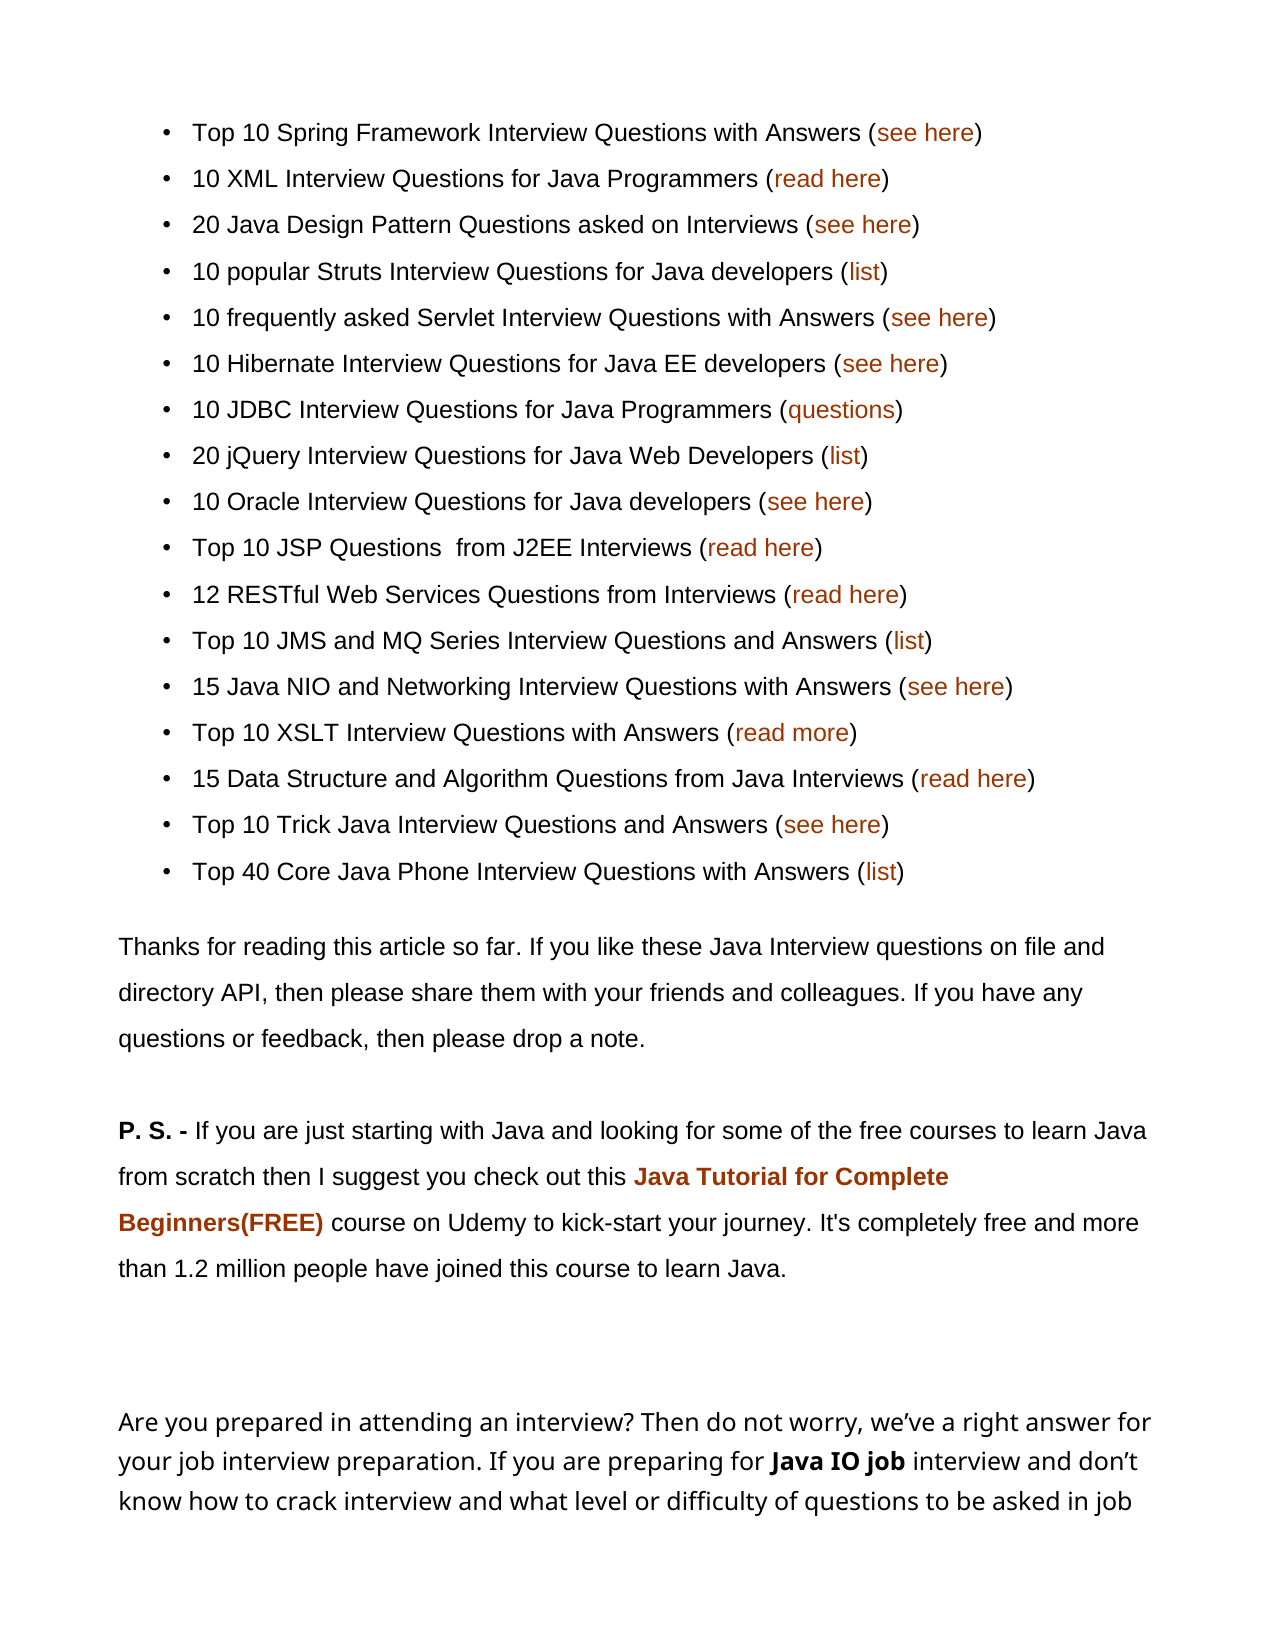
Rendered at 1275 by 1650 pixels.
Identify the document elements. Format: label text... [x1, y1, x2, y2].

list Top 40 Core Java Phone Interview Questions with Answers (list) [162, 856, 1157, 885]
list 10 frequently asked Servlet Interview Questions with Answers (see here) [162, 303, 1157, 332]
list Top 10 JSP Questions from J2EE Interviews (read here) [162, 533, 1157, 562]
list Top 10 XSLT Interview Questions with Answers (read more) [162, 718, 1157, 747]
list 10 popular Struts Interview Questions for Java developers (list) [162, 257, 1157, 285]
list 20 Java Design Pattern Questions asked on Interviews (see here) [162, 210, 1157, 239]
list Top 10 Spring Framework Interview Questions with Answers (see here) [162, 118, 1157, 147]
text Thanks for reading this article so far. If you like these Java Interview questions on file and directory API, then please share them with your friends and colleagues. If you have any questions or feedback, then please drop a note. P. S. - If you are just starting with Java and looking for some of the free courses to learn Java from scratch then I suggest you check out this Java Tutorial for Complete Beginners(FREE) course on Udemy to kick-start your journey. It's completely free and more than 1.2 million people have joined this course to learn Java. [118, 932, 1157, 1282]
list 10 JDBC Interview Questions for Java Programmers (questions) [162, 395, 1157, 424]
list 10 XML Interview Questions for Java Programmers (read here) [162, 164, 1157, 193]
list 10 Oracle Interview Questions for Java developers (see here) [162, 487, 1157, 516]
list Top 10 JMS and MQ Series Interview Questions and Answers (list) [162, 626, 1157, 654]
list 10 Hibernate Interview Questions for Java EE developers (see here) [162, 349, 1157, 378]
list 20 jQuery Interview Questions for Java Web Developers (list) [162, 441, 1157, 470]
list 12 RESTful Web Services Questions from Interviews (read here) [162, 579, 1157, 608]
list 15 Data Structure and Algorithm Questions from Java Interviews (read here) [162, 764, 1157, 793]
list Top 10 Trick Java Interview Questions and Answers (see here) [162, 810, 1157, 839]
list 15 Java NIO and Networking Interview Questions with Answers (see here) [162, 672, 1157, 701]
text Are you prepared in attending an interview? Then do not worry, we’ve a right answer for your job interview preparation. If you are preparing for Java IO job interview and don’t know how to crack interview and what level or difficulty of questions to be asked in job [118, 1346, 1157, 1517]
